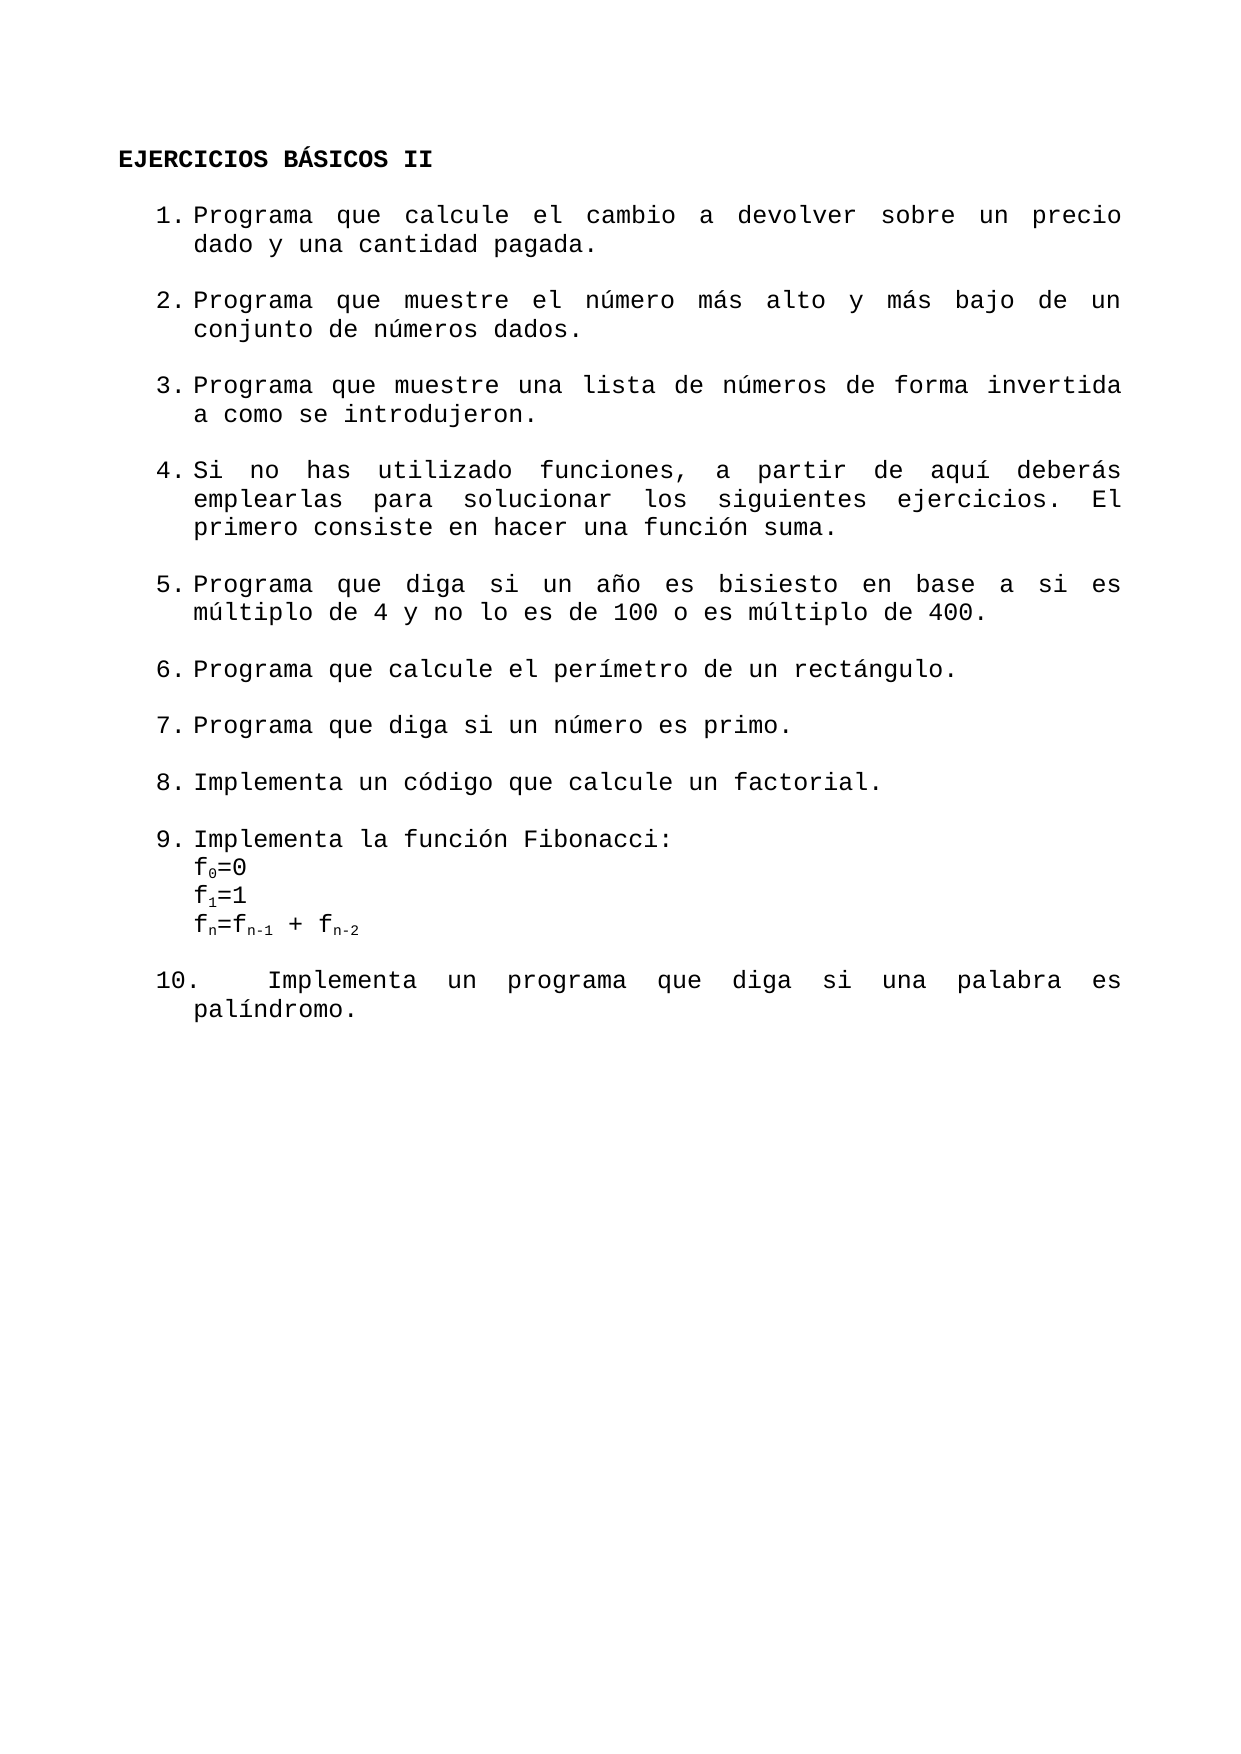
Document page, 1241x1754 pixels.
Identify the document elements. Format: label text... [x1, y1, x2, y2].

list Implementa la función Fibonacci: [156, 826, 1122, 855]
list f0=0 [156, 855, 1122, 883]
text EJERCICIOS BÁSICOS II [118, 146, 1122, 175]
list Programa que diga si un año es bisiesto en base a si es múltiplo de 4 y no lo es de 100 o es múltiplo de 400. [156, 571, 1122, 628]
list f1=1 [156, 883, 1122, 911]
list Programa que muestre una lista de números de forma invertida a como se introdujeron. [156, 373, 1122, 430]
list Programa que calcule el cambio a devolver sobre un precio dado y una cantidad pagada. [156, 203, 1122, 260]
list fn=fn-1 + fn-2 [156, 911, 1122, 940]
list Si no has utilizado funciones, a partir de aquí deberás emplearlas para solucionar los siguientes ejercicios. El primero consiste en hacer una función suma. [156, 458, 1122, 543]
list Programa que muestre el número más alto y más bajo de un conjunto de números dados. [156, 288, 1122, 345]
list Programa que diga si un número es primo. [156, 713, 1122, 741]
list Programa que calcule el perímetro de un rectángulo. [156, 656, 1122, 685]
list Implementa un código que calcule un factorial. [156, 770, 1122, 798]
list Implementa un programa que diga si una palabra es palíndromo. [156, 968, 1122, 1025]
